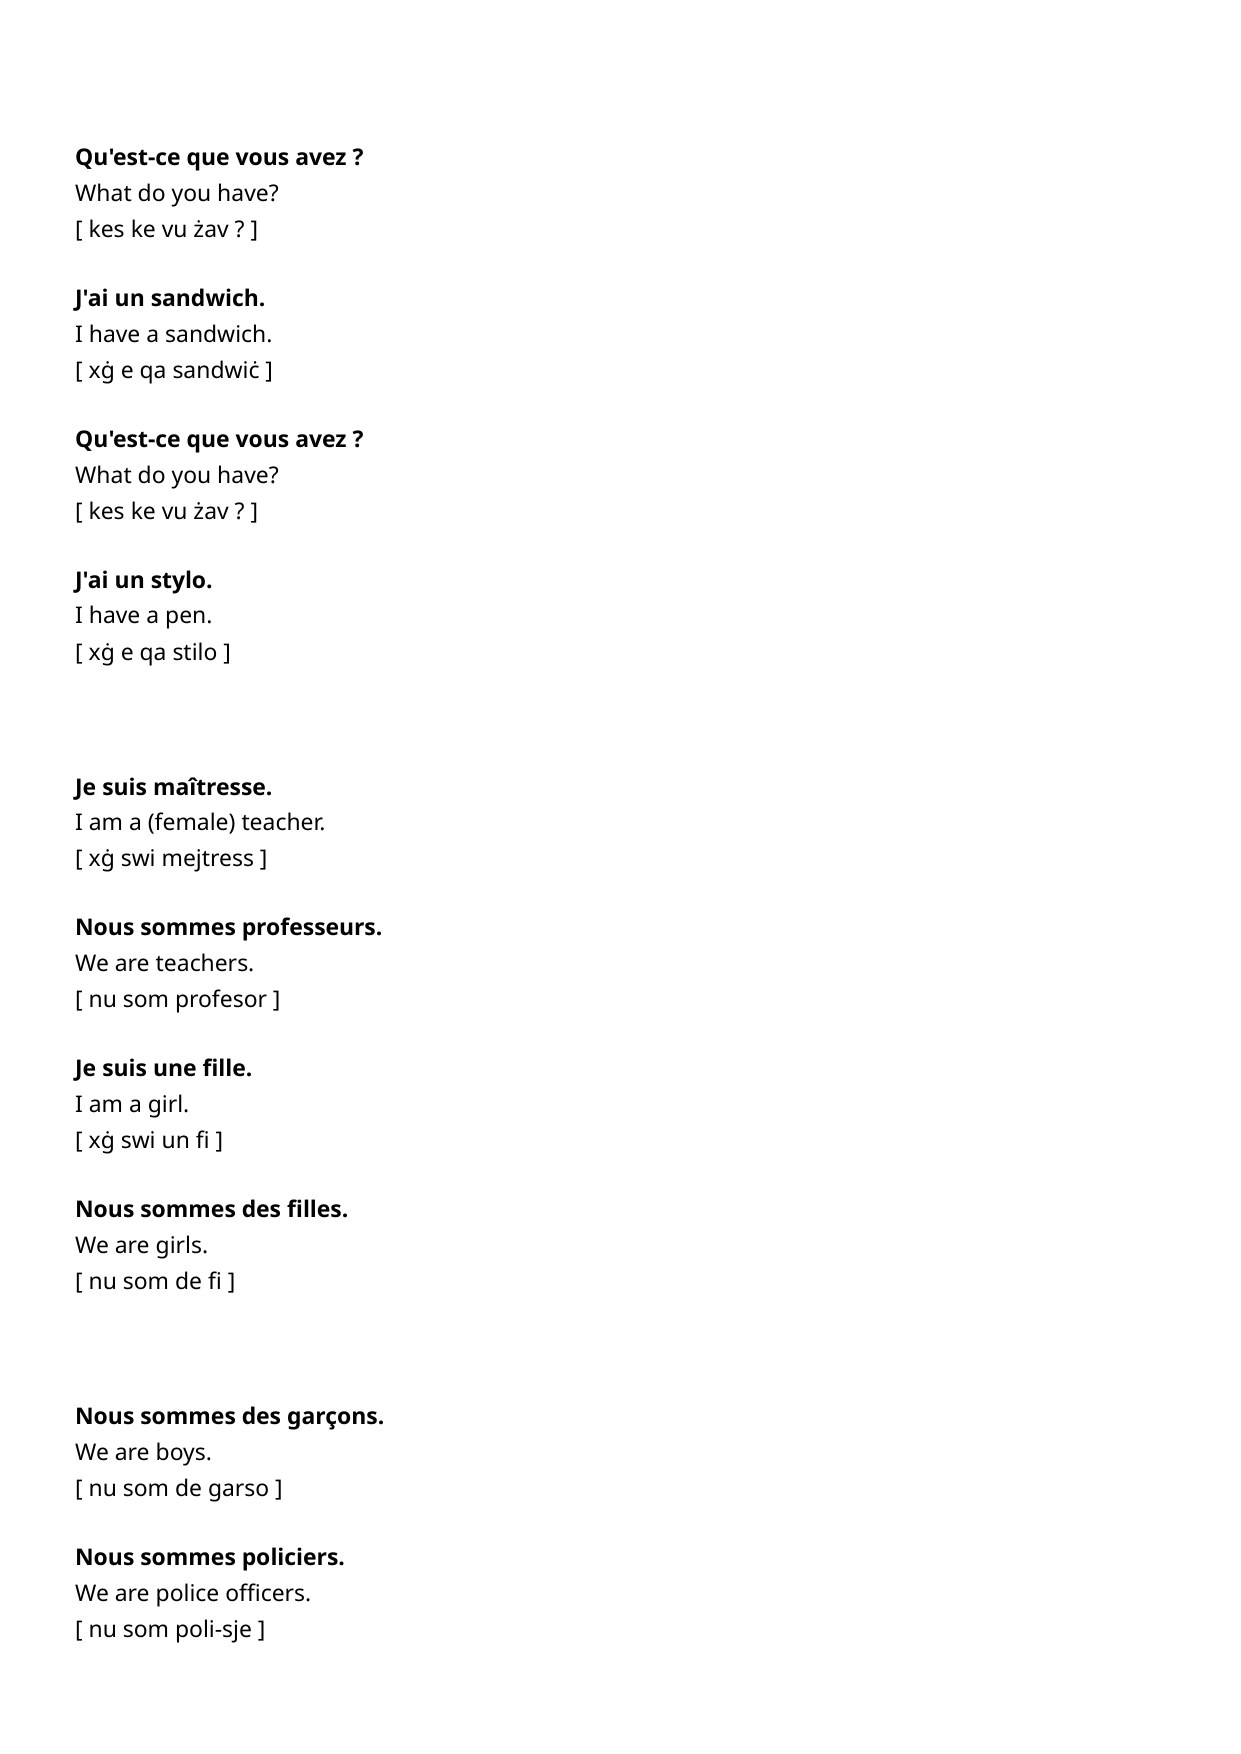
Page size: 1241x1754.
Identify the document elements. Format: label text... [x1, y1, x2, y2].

text Nous sommes professeurs. We are teachers. [ nu som profesor ] [75, 911, 1165, 1014]
text Je suis une fille. I am a girl. [ xġ swi un fi ] [75, 1052, 1165, 1155]
text Nous sommes des garçons. We are boys. [ nu som de garso ] [75, 1400, 1165, 1503]
text Je suis maîtresse. I am a (female) teacher. [ xġ swi mejtress ] [75, 770, 1165, 873]
text J'ai un sandwich. I have a sandwich. [ xġ e qa sandwiċ ] [75, 282, 1165, 385]
text Nous sommes des filles. We are girls. [ nu som de fi ] [75, 1193, 1165, 1296]
text Qu'est-ce que vous avez ? What do you have? [ kes ke vu żav ? ] [75, 423, 1165, 526]
text Nous sommes policiers. We are police officers. [ nu som poli-sje ] [75, 1541, 1165, 1644]
text Qu'est-ce que vous avez ? What do you have? [ kes ke vu żav ? ] [75, 141, 1165, 244]
text J'ai un stylo. I have a pen. [ xġ e qa stilo ] [75, 563, 1165, 667]
